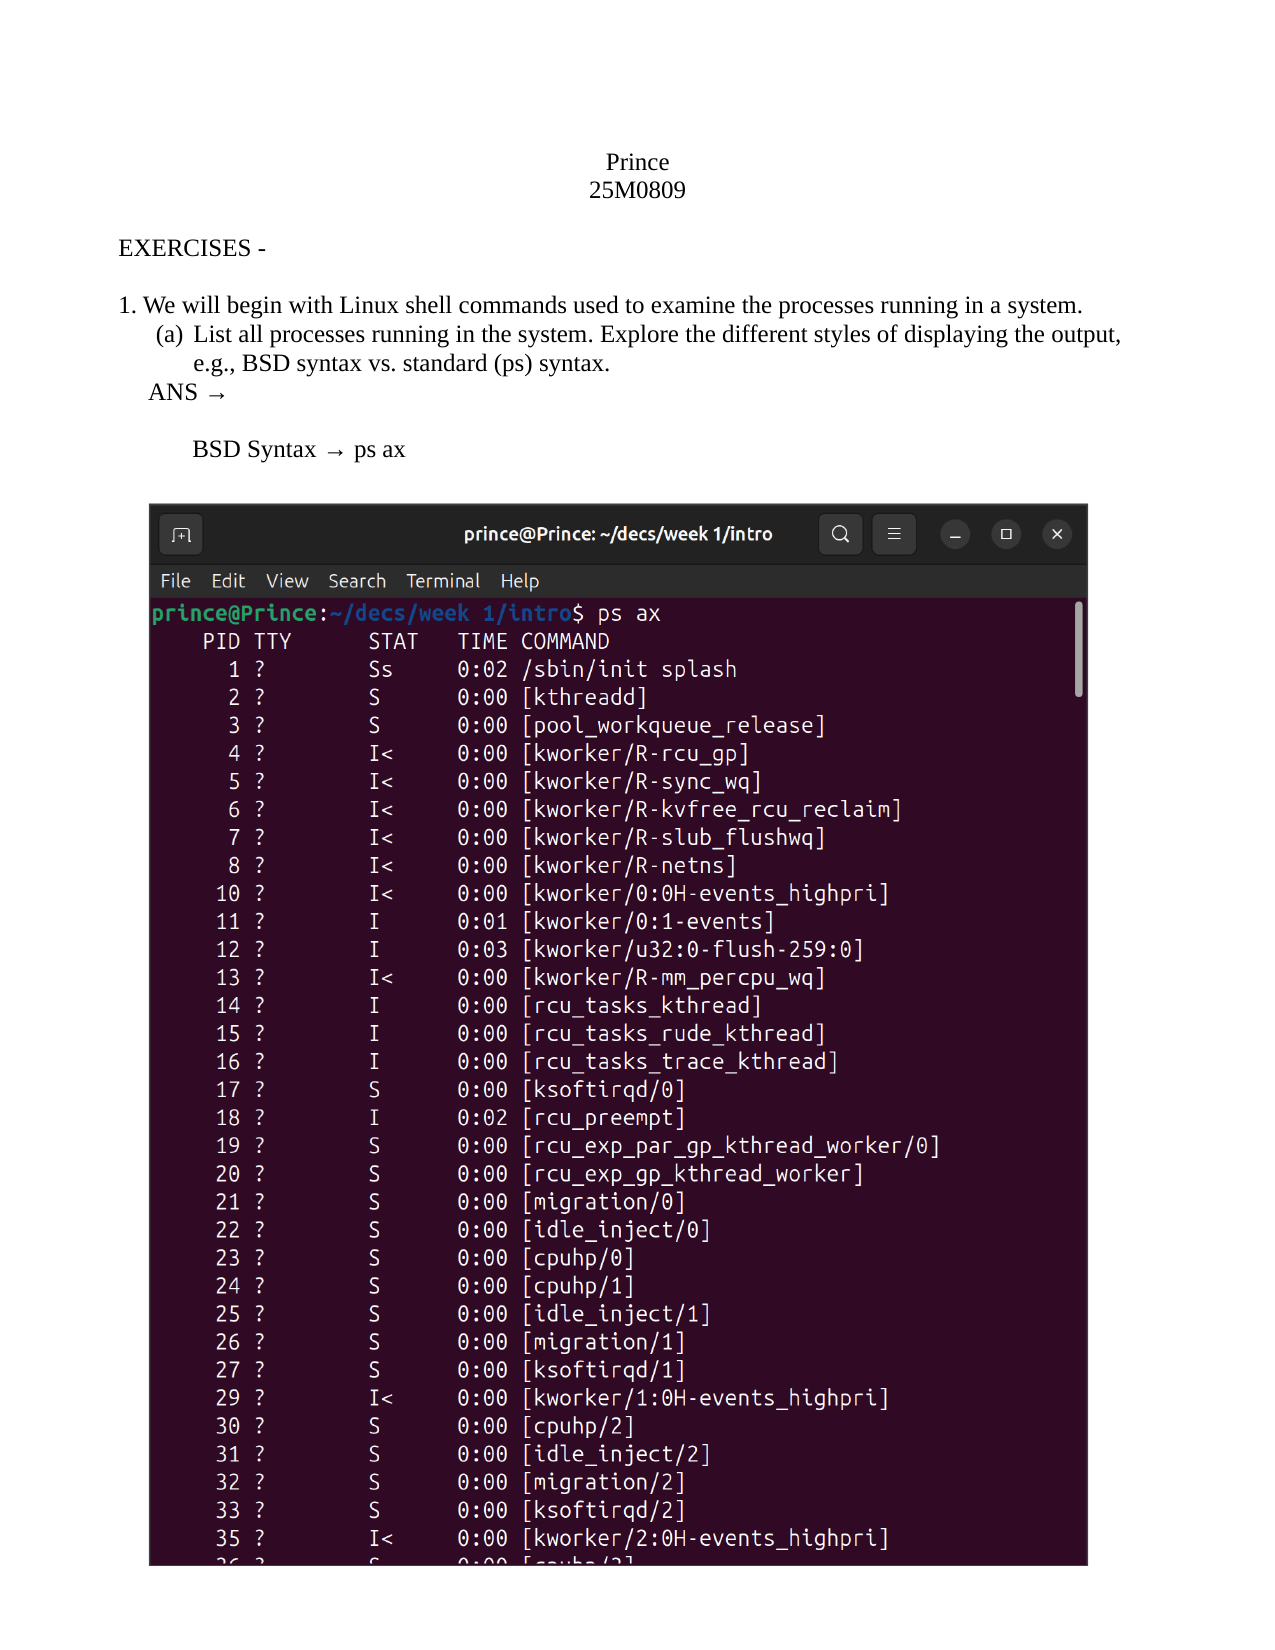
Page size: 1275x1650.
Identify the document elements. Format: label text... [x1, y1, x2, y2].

text 1. We will begin with Linux shell commands used to examine the processes running in a system. [118, 291, 1157, 319]
picture [124, 480, 1111, 1590]
text ANS → [118, 377, 1157, 406]
text EXERCISES - [118, 233, 1157, 262]
text 25M0809 [118, 176, 1157, 204]
text BSD Syntax → ps ax [118, 434, 1157, 463]
list List all processes running in the system. Explore the different styles of displaying the output, e.g., BSD syntax vs. standard (ps) syntax. [156, 319, 1157, 377]
text Prince [118, 147, 1157, 176]
